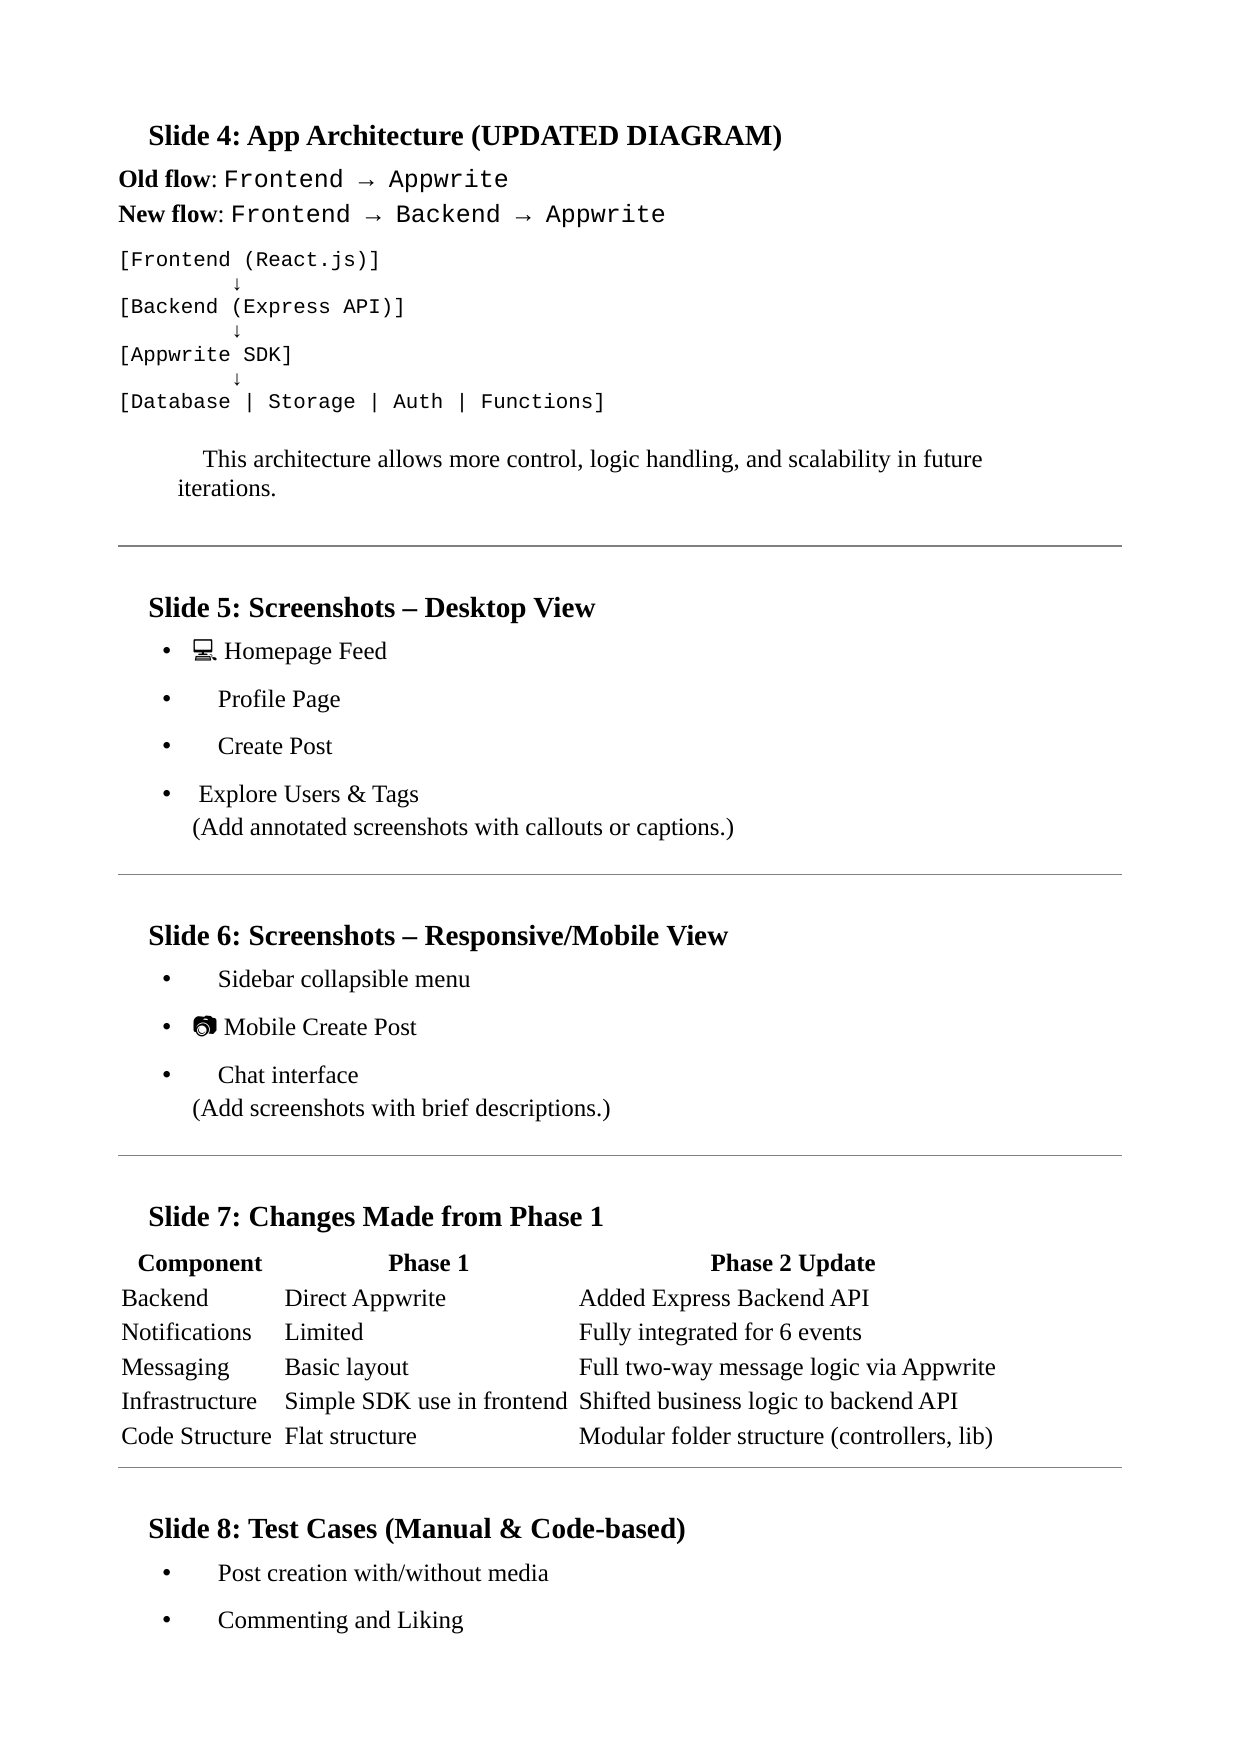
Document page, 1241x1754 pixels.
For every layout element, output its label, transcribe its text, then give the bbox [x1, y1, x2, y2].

list 💻 Homepage Feed [162, 636, 1122, 665]
table_header Phase 1 [281, 1245, 576, 1280]
list 💬 Chat interface (Add screenshots with brief descriptions.) [162, 1060, 1122, 1121]
list 📷 Mobile Create Post [162, 1012, 1122, 1041]
table_cell Infrastructure [118, 1384, 281, 1418]
text [Appwrite SDK] [118, 344, 1122, 367]
subtitle ✅ Slide 8: Test Cases (Manual & Code-based) [118, 1512, 1122, 1545]
text Old flow: Frontend → Appwrite New flow: Frontend → Backend → Appwrite [118, 164, 1122, 230]
table_cell Full two-way message logic via Appwrite [576, 1349, 1010, 1383]
table_header Phase 2 Update [576, 1245, 1010, 1280]
text [Database | Storage | Auth | Functions] [118, 391, 1122, 415]
text [Frontend (React.js)] [118, 249, 1122, 273]
subtitle ✅ Slide 7: Changes Made from Phase 1 [118, 1199, 1122, 1233]
subtitle ✅ Slide 6: Screenshots – Responsive/Mobile View [118, 918, 1122, 952]
table_cell Modular folder structure (controllers, lib) [576, 1418, 1010, 1453]
table_cell Direct Appwrite [281, 1280, 576, 1314]
list ✅ Commenting and Liking [162, 1605, 1122, 1634]
table_cell Code Structure [118, 1418, 281, 1453]
table_cell Simple SDK use in frontend [281, 1384, 576, 1418]
text ↓ [118, 320, 1122, 344]
text 🎯 This architecture allows more control, logic handling, and scalability in future iterations. [177, 444, 1063, 502]
list ✅ Post creation with/without media [162, 1558, 1122, 1586]
table_cell Messaging [118, 1349, 281, 1383]
text ↓ [118, 367, 1122, 391]
list 📱 Sidebar collapsible menu [162, 964, 1122, 993]
list 👤 Profile Page [162, 684, 1122, 712]
table_cell Added Express Backend API [576, 1280, 1010, 1314]
table_cell Flat structure [281, 1418, 576, 1453]
table_cell Limited [281, 1314, 576, 1349]
list 📝 Create Post [162, 731, 1122, 760]
table_header Component [118, 1245, 281, 1280]
table_cell Backend [118, 1280, 281, 1314]
table_cell Basic layout [281, 1349, 576, 1383]
text ↓ [118, 273, 1122, 297]
table_cell Shifted business logic to backend API [576, 1384, 1010, 1418]
table_cell Fully integrated for 6 events [576, 1314, 1010, 1349]
table_cell Notifications [118, 1314, 281, 1349]
subtitle ✅ Slide 4: App Architecture (UPDATED DIAGRAM) [118, 118, 1122, 152]
subtitle ✅ Slide 5: Screenshots – Desktop View [118, 590, 1122, 624]
list 🗂️ Explore Users & Tags (Add annotated screenshots with callouts or captions.) [162, 779, 1122, 841]
text [Backend (Express API)] [118, 297, 1122, 320]
